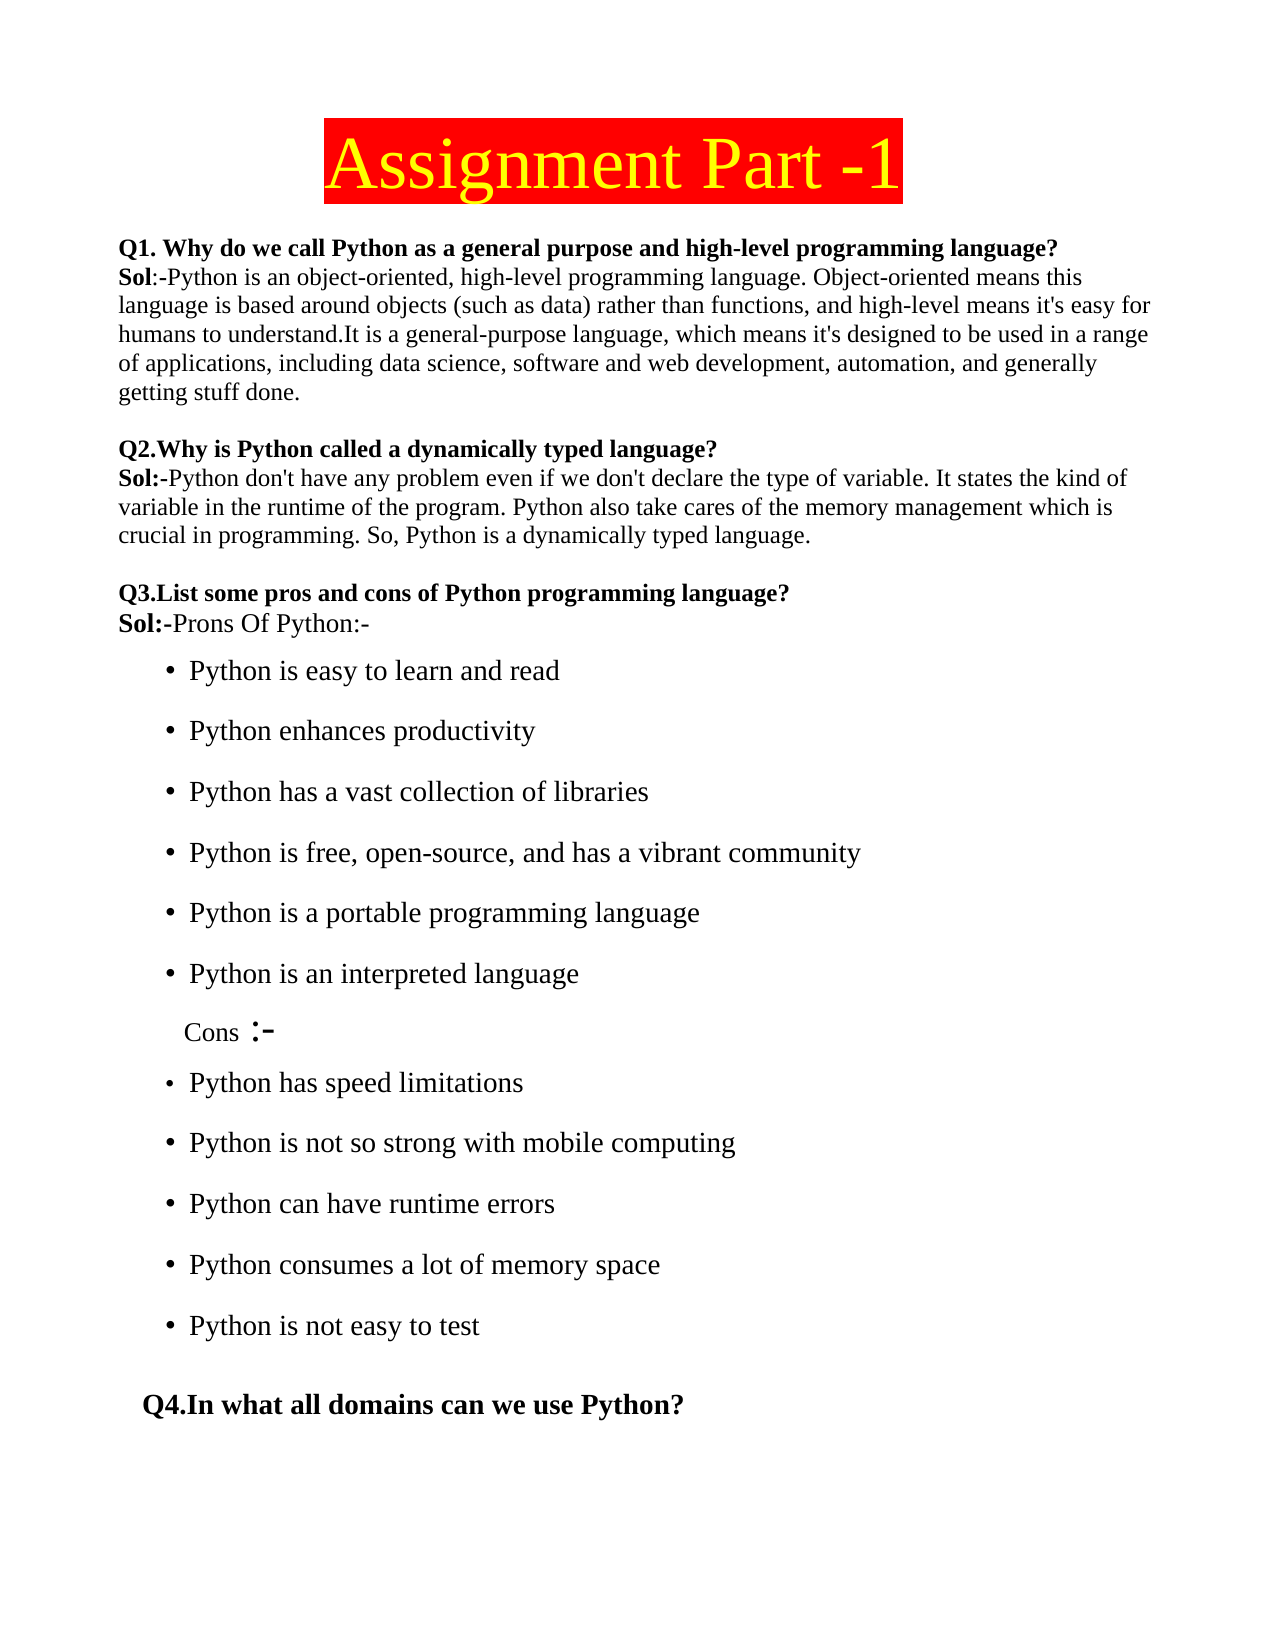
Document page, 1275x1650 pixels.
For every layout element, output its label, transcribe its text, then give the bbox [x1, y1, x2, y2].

subtitle Python is a portable programming language [165, 896, 1157, 929]
subtitle Python is not so strong with mobile computing [165, 1126, 1157, 1159]
text Sol:-Python don't have any problem even if we don't declare the type of variable. It states the kind of variable in the runtime of the program. Python also take cares of the memory management which is crucial in programming. So, Python is a dynamically typed language. [118, 463, 1157, 549]
list Q4.In what all domains can we use Python? [118, 1387, 1157, 1421]
text Assignment Part -1 [118, 118, 1157, 204]
text Q3.List some pros and cons of Python programming language? [118, 578, 1157, 607]
subtitle Python is an interpreted language [165, 956, 1157, 990]
subtitle Python is easy to learn and read [165, 653, 1157, 686]
subtitle Python has speed limitations [165, 1065, 1157, 1098]
subtitle Python enhances productivity [165, 713, 1157, 747]
subtitle Python is not easy to test [165, 1308, 1157, 1341]
subtitle Python consumes a lot of memory space [165, 1247, 1157, 1281]
subtitle Python is free, open-source, and has a vibrant community [165, 835, 1157, 868]
subtitle Python can have runtime errors [165, 1186, 1157, 1220]
list Cons :- [118, 1002, 1157, 1050]
text Sol:-Prons Of Python:- [118, 607, 1157, 638]
subtitle Python has a vast collection of libraries [165, 774, 1157, 808]
text Q2.Why is Python called a dynamically typed language? [118, 434, 1157, 463]
text Q1. Why do we call Python as a general purpose and high-level programming language? [118, 233, 1157, 262]
text Sol:-Python is an object-oriented, high-level programming language. Object-oriented means this language is based around objects (such as data) rather than functions, and high-level means it's easy for humans to understand.It is a general-purpose language, which means it's designed to be used in a range of applications, including data science, software and web development, automation, and generally getting stuff done. [118, 262, 1157, 406]
